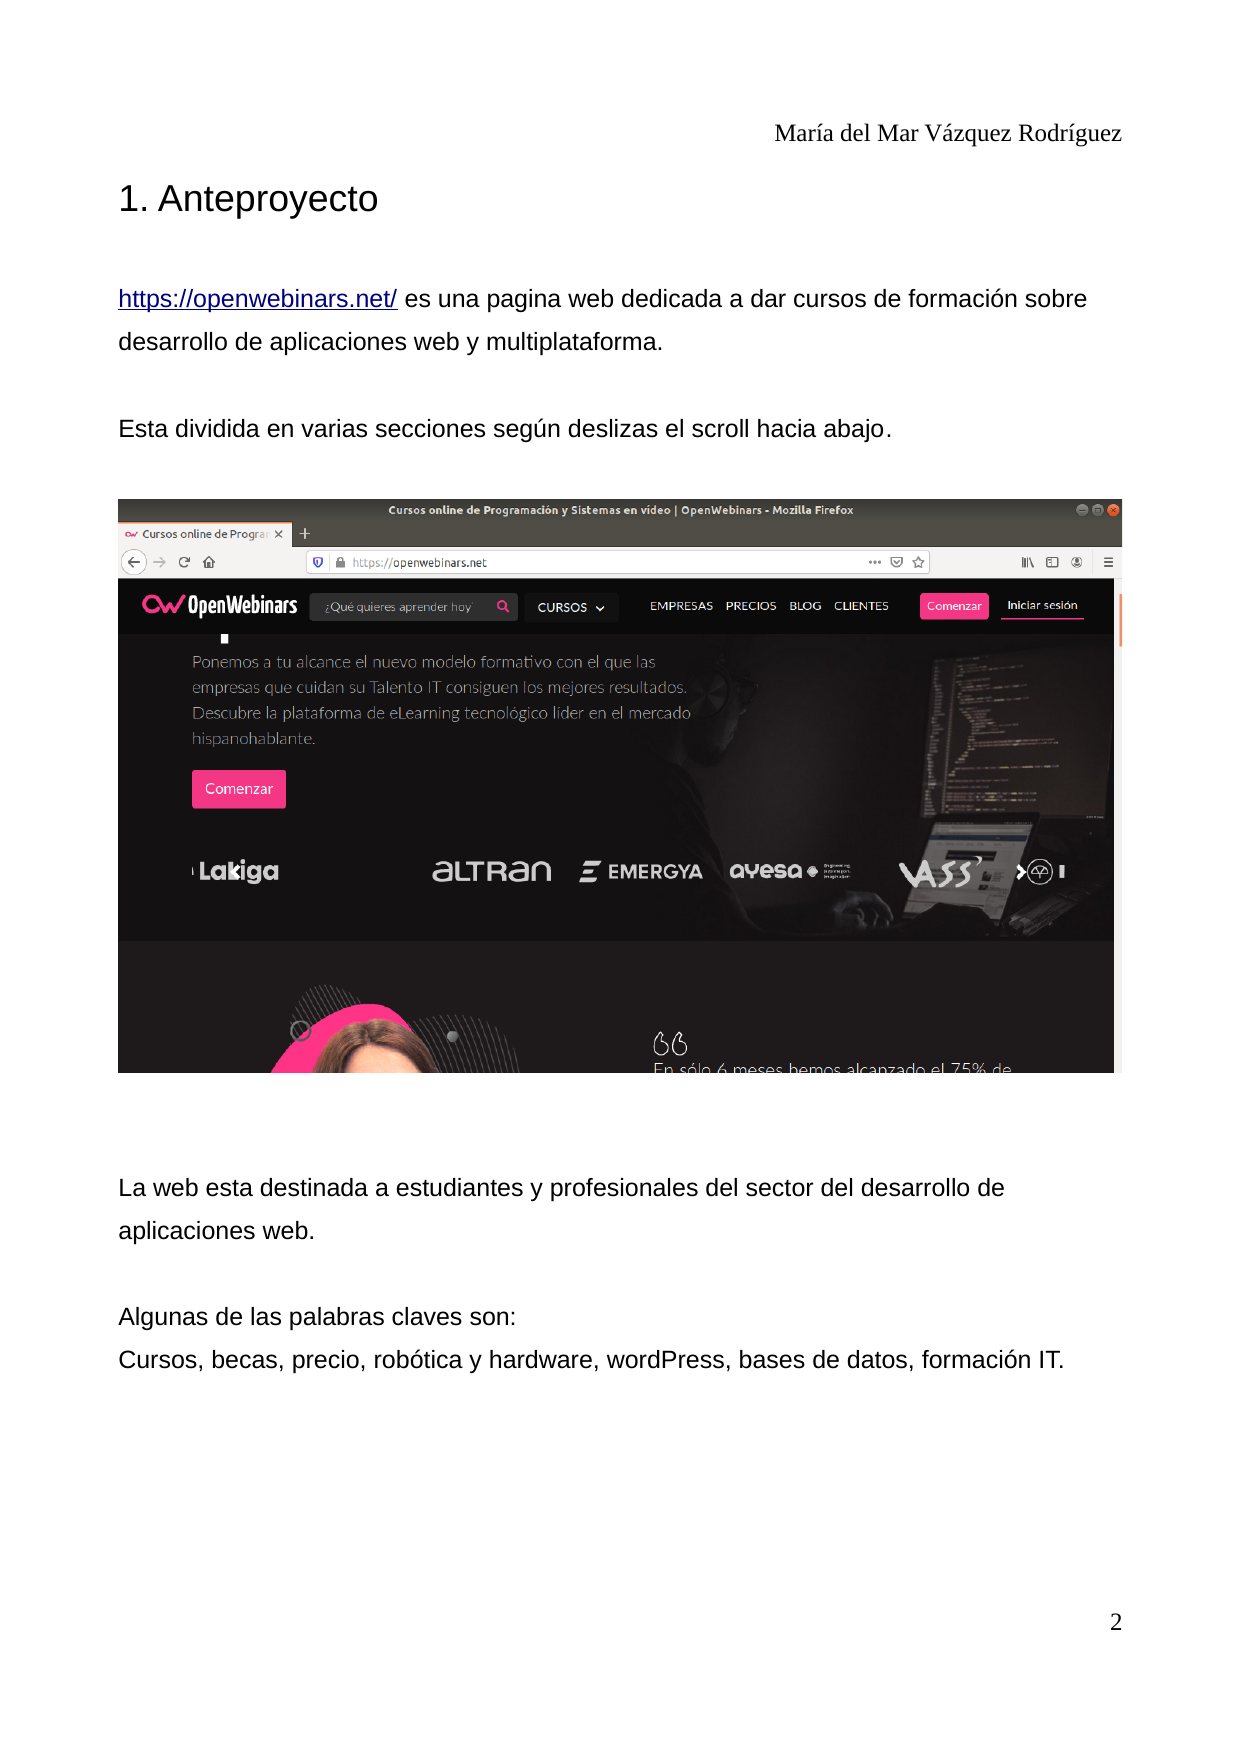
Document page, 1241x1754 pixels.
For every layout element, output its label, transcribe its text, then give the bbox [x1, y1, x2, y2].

text https://openwebinars.net/ es una pagina web dedicada a dar cursos de formación sobre desarrollo de aplicaciones web y multiplataforma. [118, 284, 1122, 356]
picture [118, 499, 1123, 1073]
text Algunas de las palabras claves son: [118, 1302, 1122, 1331]
text 1. Anteproyecto [118, 176, 1122, 219]
text La web esta destinada a estudiantes y profesionales del sector del desarrollo de aplicaciones web. [118, 1173, 1122, 1245]
text Esta dividida en varias secciones según deslizas el scroll hacia abajo. [118, 413, 1122, 442]
text Cursos, becas, precio, robótica y hardware, wordPress, bases de datos, formación IT. [118, 1346, 1122, 1374]
